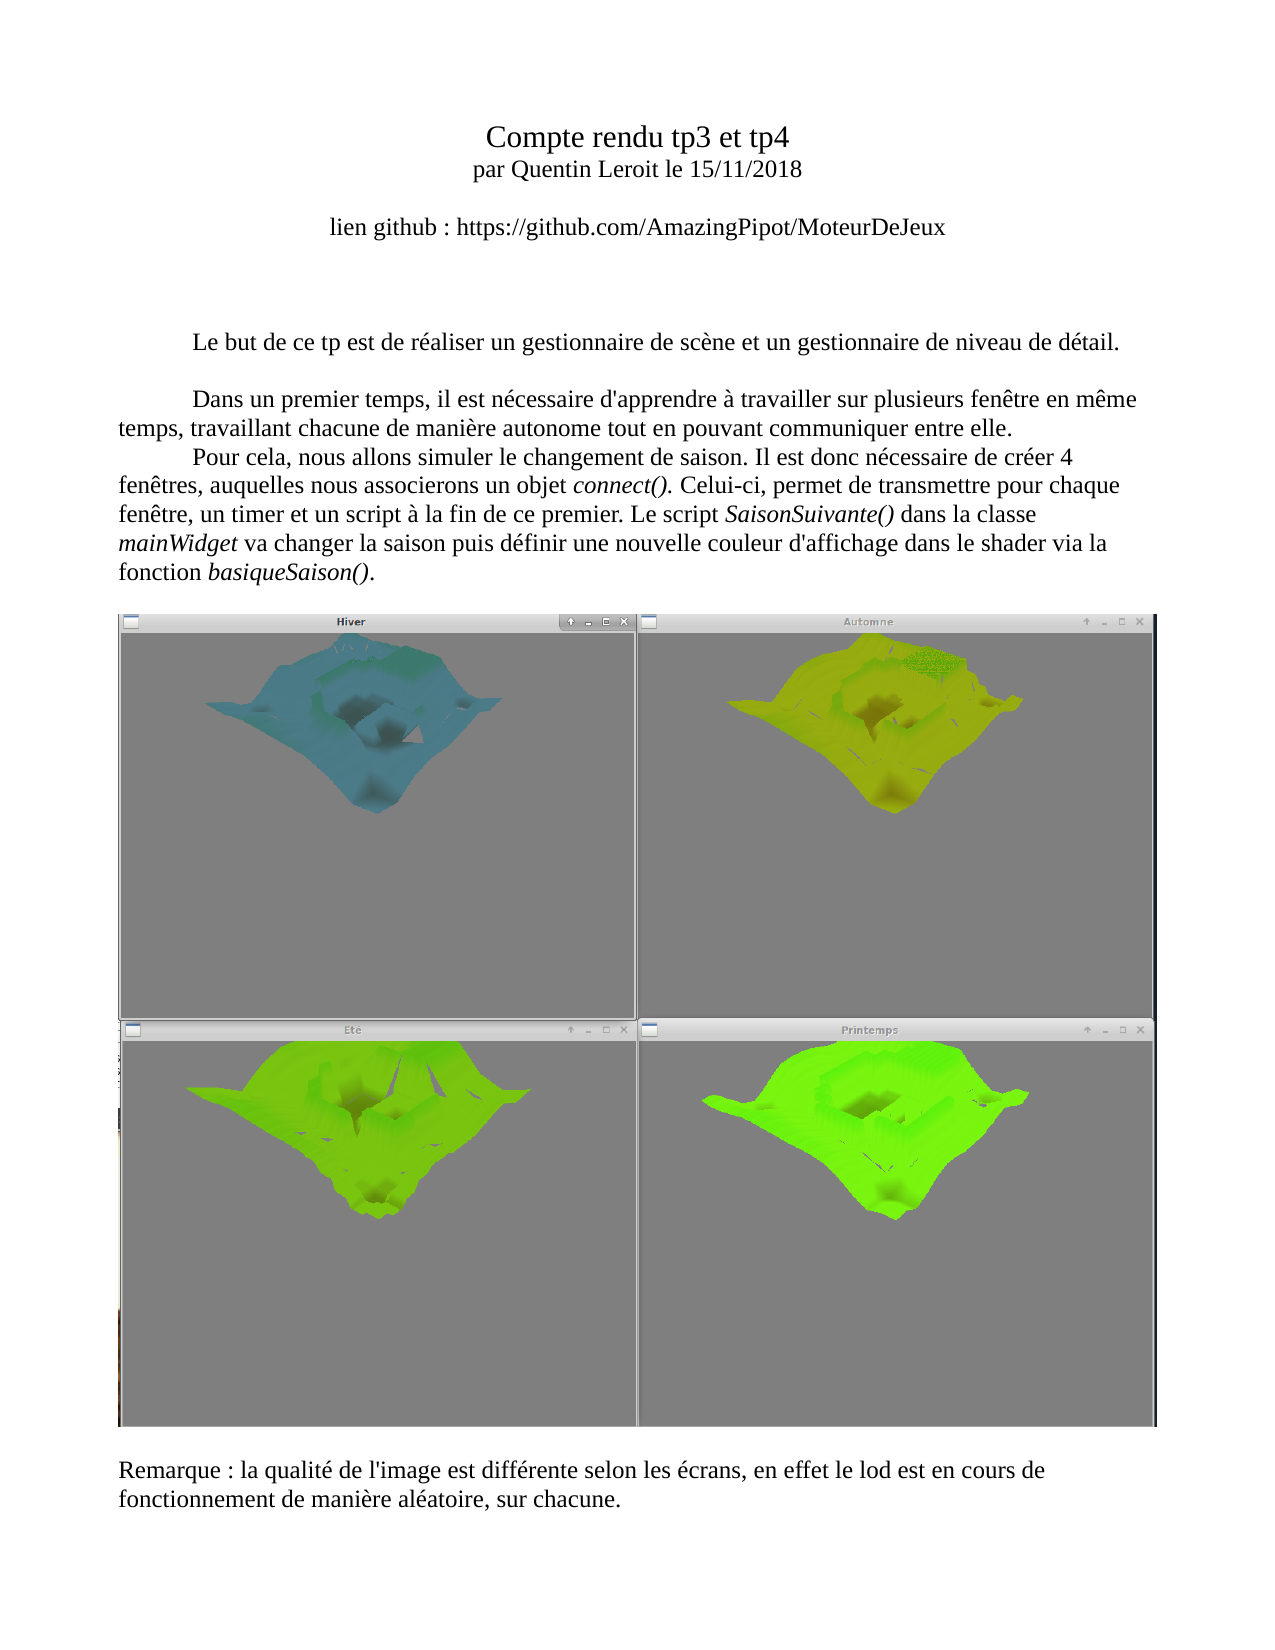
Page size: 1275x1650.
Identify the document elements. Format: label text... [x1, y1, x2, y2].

text Remarque : la qualité de l'image est différente selon les écrans, en effet le lod est en cours de fonctionnement de manière aléatoire, sur chacune. [118, 1455, 1157, 1513]
text Le but de ce tp est de réaliser un gestionnaire de scène et un gestionnaire de niveau de détail. [118, 327, 1157, 355]
picture [118, 614, 1157, 1427]
text Compte rendu tp3 et tp4 [118, 118, 1157, 154]
text Pour cela, nous allons simuler le changement de saison. Il est donc nécessaire de créer 4 fenêtres, auquelles nous associerons un objet connect(). Celui-ci, permet de transmettre pour chaque fenêtre, un timer et un script à la fin de ce premier. Le script SaisonSuivante() dans la classe mainWidget va changer la saison puis définir une nouvelle couleur d'affichage dans le shader via la fonction basiqueSaison(). [118, 442, 1157, 585]
text Dans un premier temps, il est nécessaire d'apprendre à travailler sur plusieurs fenêtre en même temps, travaillant chacune de manière autonome tout en pouvant communiquer entre elle. [118, 384, 1157, 442]
text par Quentin Leroit le 15/11/2018 [118, 154, 1157, 183]
text lien github : https://github.com/AmazingPipot/MoteurDeJeux [118, 212, 1157, 240]
